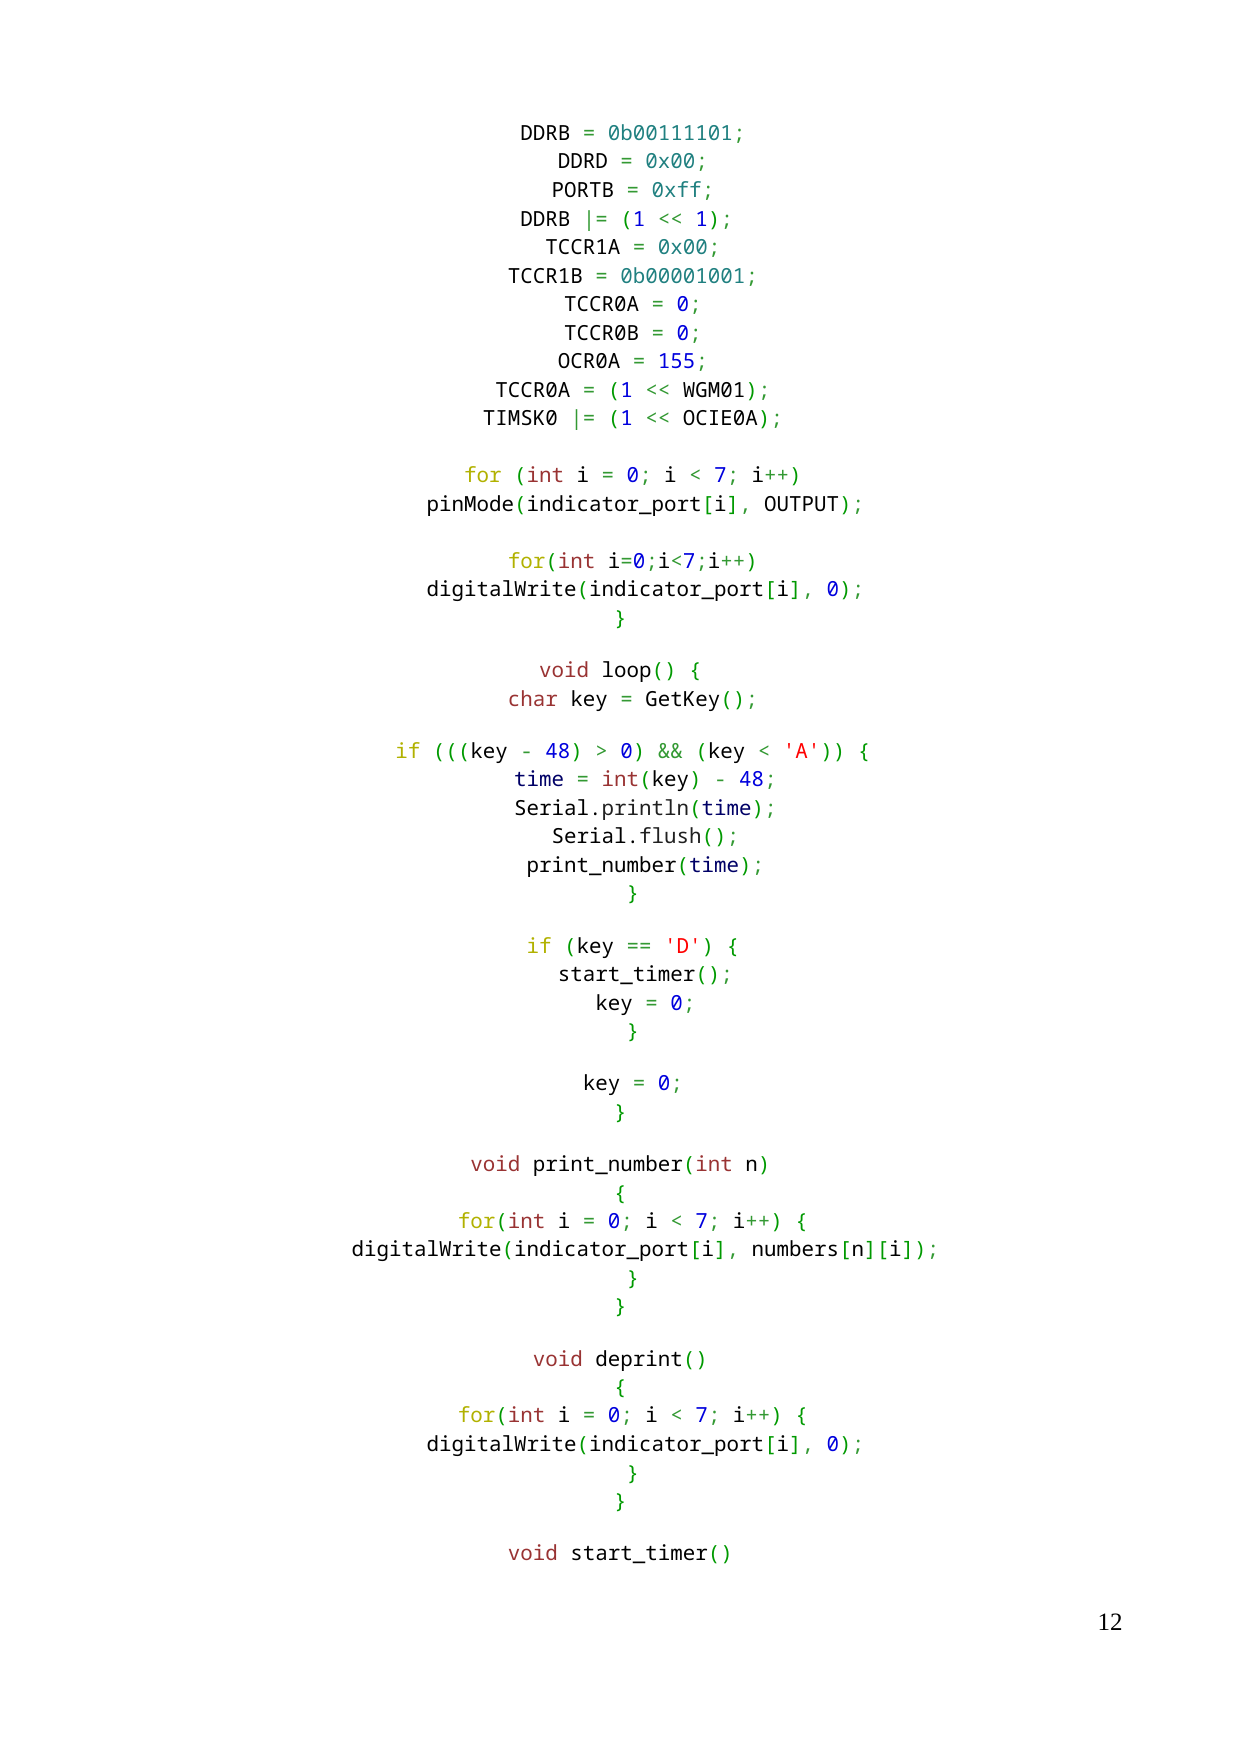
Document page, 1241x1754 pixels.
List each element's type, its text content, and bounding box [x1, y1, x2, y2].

text void start_timer() [118, 1538, 1122, 1567]
text } [118, 1292, 1122, 1320]
text } [118, 1097, 1122, 1126]
text digitalWrite(indicator_port[i], 0); [118, 1429, 1122, 1458]
text digitalWrite(indicator_port[i], 0); [118, 574, 1122, 603]
text } [118, 1263, 1122, 1292]
text for(int i = 0; i < 7; i++) { [118, 1206, 1122, 1234]
text digitalWrite(indicator_port[i], numbers[n][i]); [118, 1234, 1122, 1263]
text PORTB = 0xff; [118, 175, 1122, 204]
text for(int i = 0; i < 7; i++) { [118, 1401, 1122, 1429]
text TCCR1A = 0x00; [118, 232, 1122, 261]
text DDRB = 0b00111101; [118, 118, 1122, 147]
text char key = GetKey(); [118, 684, 1122, 712]
text { [118, 1178, 1122, 1206]
text } [118, 603, 1122, 632]
text OCR0A = 155; [118, 346, 1122, 375]
text TCCR1B = 0b00001001; [118, 261, 1122, 289]
text { [118, 1372, 1122, 1401]
text void deprint() [118, 1344, 1122, 1372]
text TCCR0A = 0; [118, 289, 1122, 318]
text if (key == 'D') { [118, 931, 1122, 959]
text pinMode(indicator_port[i], OUTPUT); [118, 489, 1122, 518]
text time = int(key) - 48; [118, 764, 1122, 793]
text if (((key - 48) > 0) && (key < 'A')) { [118, 736, 1122, 764]
text key = 0; [118, 1068, 1122, 1097]
text } [118, 1458, 1122, 1486]
text print_number(time); [118, 850, 1122, 878]
text TIMSK0 |= (1 << OCIE0A); [118, 403, 1122, 432]
text TCCR0A = (1 << WGM01); [118, 375, 1122, 403]
text TCCR0B = 0; [118, 318, 1122, 346]
text for (int i = 0; i < 7; i++) [118, 461, 1122, 489]
text void loop() { [118, 655, 1122, 684]
text Serial.println(time); [118, 793, 1122, 821]
text void print_number(int n) [118, 1149, 1122, 1178]
text Serial.flush(); [118, 821, 1122, 850]
text DDRB |= (1 << 1); [118, 204, 1122, 232]
text key = 0; [118, 988, 1122, 1016]
text } [118, 1486, 1122, 1515]
text for(int i=0;i<7;i++) [118, 546, 1122, 574]
text start_timer(); [118, 959, 1122, 988]
text } [118, 1016, 1122, 1045]
text } [118, 878, 1122, 907]
text DDRD = 0x00; [118, 147, 1122, 175]
